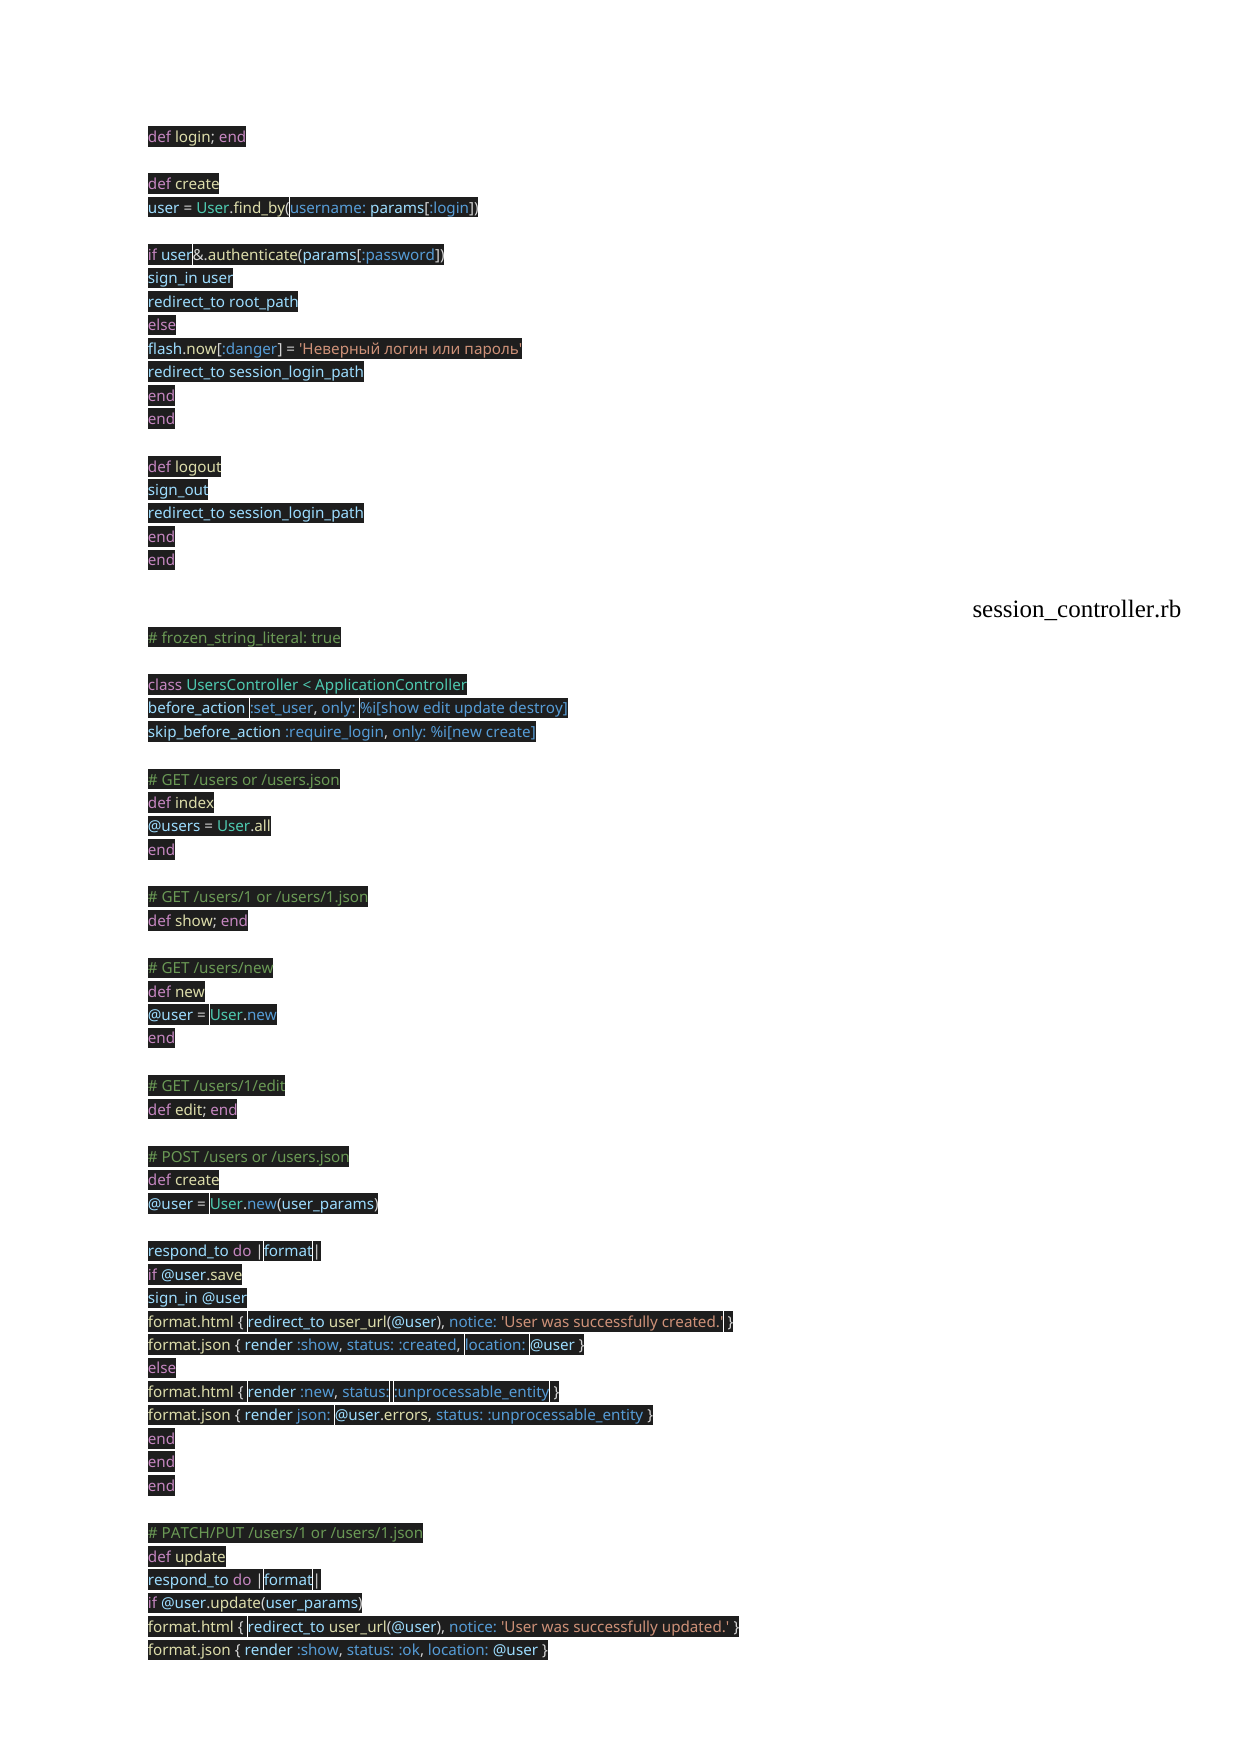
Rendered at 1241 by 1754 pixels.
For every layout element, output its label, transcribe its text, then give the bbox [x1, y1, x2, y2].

text @user = User.new [148, 1002, 1181, 1025]
text before_action :set_user, only: %i[show edit update destroy] [148, 695, 1181, 718]
text # GET /users/1/edit [148, 1072, 1181, 1096]
text format.html { redirect_to user_url(@user), notice: 'User was successfully created.' } [148, 1308, 1181, 1332]
text end [148, 1425, 1181, 1449]
text format.json { render :show, status: :created, location: @user } [148, 1332, 1181, 1355]
text end [148, 382, 1181, 406]
text def create [148, 171, 1181, 194]
text session_controller.rb [148, 594, 1181, 622]
text if @user.save [148, 1261, 1181, 1285]
text @users = User.all [148, 813, 1181, 836]
text def index [148, 789, 1181, 813]
text format.html { redirect_to user_url(@user), notice: 'User was successfully updated.' } [148, 1613, 1181, 1637]
text def show; end [148, 907, 1181, 931]
text if user&.authenticate(params[:password]) [148, 242, 1181, 265]
text redirect_to session_login_path [148, 500, 1181, 523]
text sign_out [148, 477, 1181, 500]
text class UsersController < ApplicationController [148, 672, 1181, 695]
text sign_in user [148, 265, 1181, 288]
text user = User.find_by(username: params[:login]) [148, 194, 1181, 217]
text end [148, 1025, 1181, 1048]
text skip_before_action :require_login, only: %i[new create] [148, 718, 1181, 742]
text flash.now[:danger] = 'Неверный логин или пароль' [148, 335, 1181, 359]
text def edit; end [148, 1096, 1181, 1119]
text sign_in @user [148, 1285, 1181, 1308]
text end [148, 406, 1181, 429]
text else [148, 312, 1181, 335]
text if @user.update(user_params) [148, 1590, 1181, 1613]
text # POST /users or /users.json [148, 1143, 1181, 1167]
text # GET /users or /users.json [148, 766, 1181, 789]
text redirect_to session_login_path [148, 359, 1181, 382]
text # GET /users/new [148, 955, 1181, 978]
text end [148, 523, 1181, 547]
text # frozen_string_literal: true [148, 627, 1181, 647]
text format.json { render :show, status: :ok, location: @user } [148, 1637, 1181, 1660]
text redirect_to root_path [148, 288, 1181, 312]
text end [148, 1449, 1181, 1472]
text def login; end [148, 123, 1181, 147]
text respond_to do |format| [148, 1238, 1181, 1261]
text format.html { render :new, status: :unprocessable_entity } [148, 1378, 1181, 1402]
text else [148, 1355, 1181, 1378]
text def logout [148, 453, 1181, 477]
text def new [148, 978, 1181, 1002]
text respond_to do |format| [148, 1567, 1181, 1590]
text def update [148, 1543, 1181, 1567]
text format.json { render json: @user.errors, status: :unprocessable_entity } [148, 1402, 1181, 1425]
text # PATCH/PUT /users/1 or /users/1.json [148, 1520, 1181, 1543]
text @user = User.new(user_params) [148, 1190, 1181, 1214]
text def create [148, 1167, 1181, 1190]
text end [148, 836, 1181, 860]
text end [148, 1472, 1181, 1496]
text # GET /users/1 or /users/1.json [148, 884, 1181, 907]
text end [148, 547, 1181, 570]
